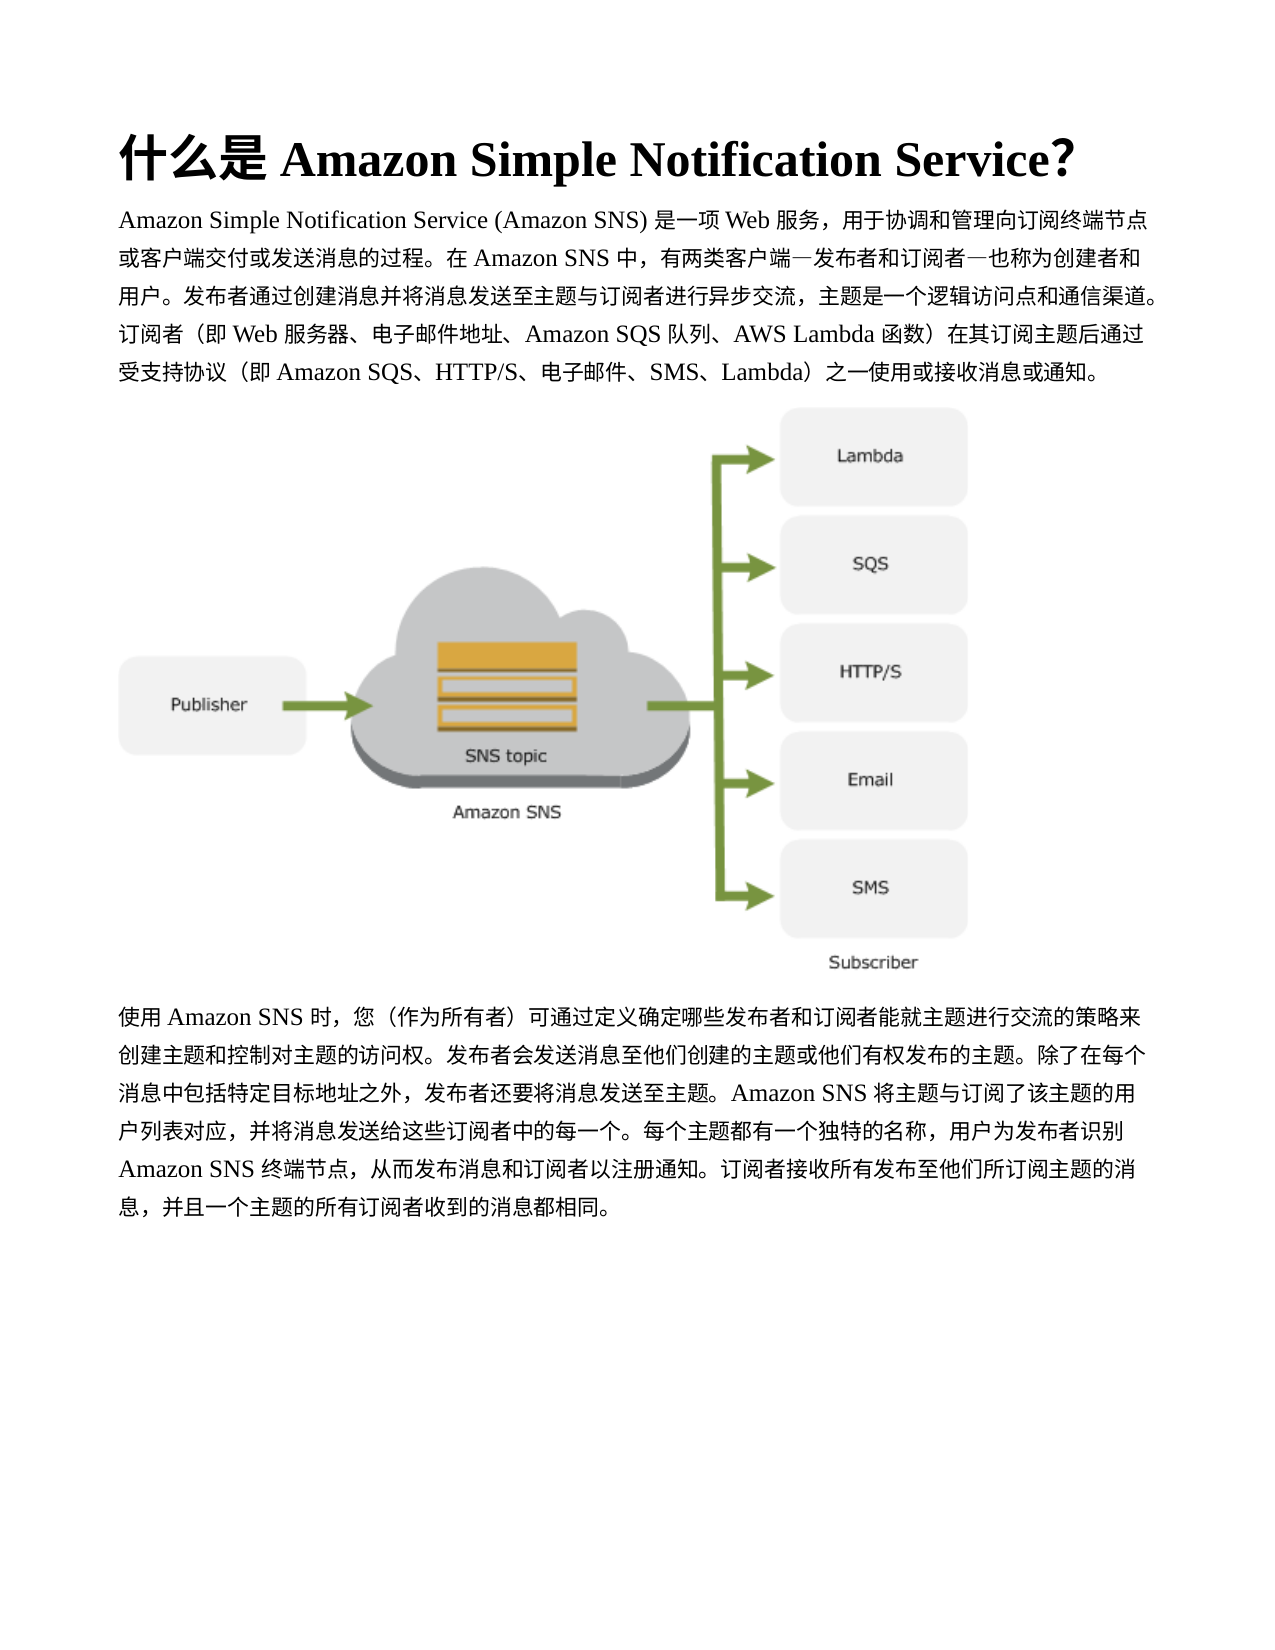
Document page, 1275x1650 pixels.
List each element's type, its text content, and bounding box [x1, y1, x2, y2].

subtitle 什么是 Amazon Simple Notification Service？ [118, 118, 1157, 191]
text 使用 Amazon SNS 时，您（作为所有者）可通过定义确定哪些发布者和订阅者能就主题进行交流的策略来创建主题和控制对主题的访问权。发布者会发送消息至他们创建的主题或他们有权发布的主题。除了在每个消息中包括特定目标地址之外，发布者还要将消息发送至主题。Amazon SNS 将主题与订阅了该主题的用户列表对应，并将消息发送给这些订阅者中的每一个。每个主题都有一个独特的名称，用户为发布者识别 Amazon SNS 终端节点，从而发布消息和订阅者以注册通知。订阅者接收所有发布至他们所订阅主题的消息，并且一个主题的所有订阅者收到的消息都相同。 [118, 1000, 1157, 1221]
text Amazon Simple Notification Service (Amazon SNS) 是一项 Web 服务，用于协调和管理向订阅终端节点或客户端交付或发送消息的过程。在 Amazon SNS 中，有两类客户端—发布者和订阅者—也称为创建者和用户。发布者通过创建消息并将消息发送至主题与订阅者进行异步交流，主题是一个逻辑访问点和通信渠道。订阅者（即 Web 服务器、电子邮件地址、Amazon SQS 队列、AWS Lambda 函数）在其订阅主题后通过受支持协议（即 Amazon SQS、HTTP/S、电子邮件、SMS、Lambda）之一使用或接收消息或通知。 [118, 203, 1157, 386]
picture [118, 407, 969, 975]
